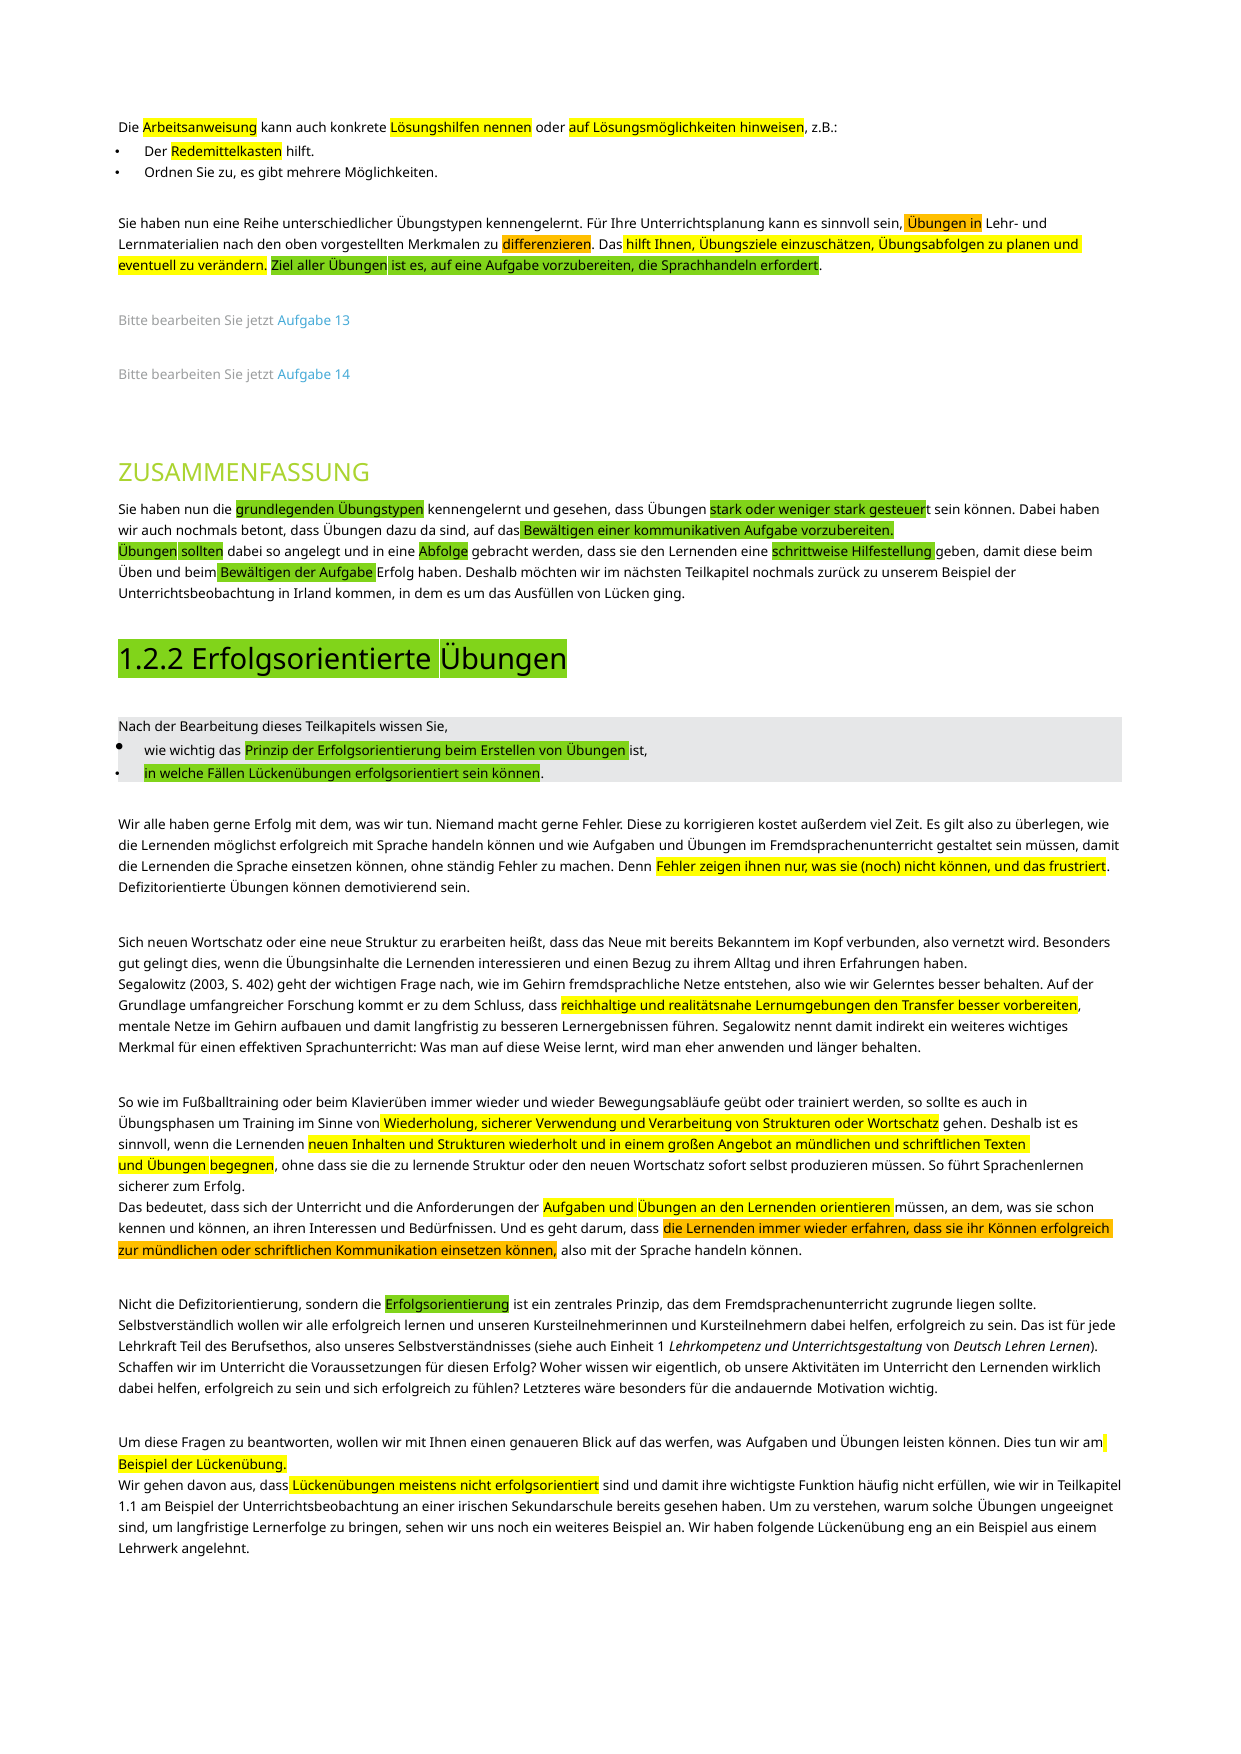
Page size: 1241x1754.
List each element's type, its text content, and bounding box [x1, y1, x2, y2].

text Segalowitz (2003, S. 402) geht der wichtigen Frage nach, wie im Gehirn fremdsprachliche Netze entstehen, also wie wir Gelerntes besser behalten. Auf der Grundlage umfangreicher Forschung kommt er zu dem Schluss, dass reichhaltige und realitätsnahe Lernumgebungen den Transfer besser vorbereiten, mentale Netze im Gehirn aufbauen und damit langfristig zu besseren Lernergebnissen führen. Segalowitz nennt damit indirekt ein weiteres wichtiges Merkmal für einen effektiven Sprachunterricht: Was man auf diese Weise lernt, wird man eher anwenden und länger behalten. [118, 975, 1122, 1057]
text Die Arbeitsanweisung kann auch konkrete Lösungshilfen nennen oder auf Lösungsmöglichkeiten hinweisen, z.B.: [118, 118, 1122, 137]
text Wir gehen davon aus, dass Lückenübungen meistens nicht erfolgsorientiert sind und damit ihre wichtigste Funktion häufig nicht erfüllen, wie wir in Teilkapitel 1.1 am Beispiel der Unterrichtsbeobachtung an einer irischen Sekundarschule bereits gesehen haben. Um zu verstehen, warum solche Übungen ungeeignet sind, um langfristige Lernerfolge zu bringen, sehen wir uns noch ein weiteres Beispiel an. Wir haben folgende Lückenübung eng an ein Beispiel aus einem Lehrwerk angelehnt. [118, 1476, 1122, 1558]
text Bitte bearbeiten Sie jetzt Aufgabe 14 [118, 364, 1122, 383]
subtitle 1.2.2 Erfolgsorientierte Übungen [118, 638, 1122, 678]
list Ordnen Sie zu, es gibt mehrere Möglichkeiten. [118, 160, 1122, 181]
text Nach der Bearbeitung dieses Teilkapitels wissen Sie, [118, 717, 1122, 736]
text Sich neuen Wortschatz oder eine neue Struktur zu erarbeiten heißt, dass das Neue mit bereits Bekanntem im Kopf verbunden, also vernetzt wird. Besonders gut gelingt dies, wenn die Übungsinhalte die Lernenden interessieren und einen Bezug zu ihrem Alltag und ihren Erfahrungen haben. [118, 933, 1122, 972]
text Das bedeutet, dass sich der Unterricht und die Anforderungen der Aufgaben und Übungen an den Lernenden orientieren müssen, an dem, was sie schon kennen und können, an ihren Interessen und Bedürfnissen. Und es geht darum, dass die Lernenden immer wieder erfahren, dass sie ihr Können erfolgreich zur mündlichen oder schriftlichen Kommunikation einsetzen können, also mit der Sprache handeln können. [118, 1198, 1122, 1259]
text Sie haben nun die grundlegenden Übungstypen kennengelernt und gesehen, dass Übungen stark oder weniger stark gesteuert sein können. Dabei haben wir auch nochmals betont, dass Übungen dazu da sind, auf das Bewältigen einer kommunikativen Aufgabe vorzubereiten. [118, 500, 1122, 539]
list in welche Fällen Lückenübungen erfolgsorientiert sein können. [118, 761, 1122, 782]
list Der Redemittelkasten hilft. [118, 139, 1122, 160]
text Übungen sollten dabei so angelegt und in eine Abfolge gebracht werden, dass sie den Lernenden eine schrittweise Hilfestellung geben, damit diese beim Üben und beim Bewältigen der Aufgabe Erfolg haben. Deshalb möchten wir im nächsten Teilkapitel nochmals zurück zu unserem Beispiel der Unterrichtsbeobachtung in Irland kommen, in dem es um das Ausfüllen von Lücken ging. [118, 542, 1122, 603]
text Bitte bearbeiten Sie jetzt Aufgabe 13 [118, 310, 1122, 329]
text Nicht die Defizitorientierung, sondern die Erfolgsorientierung ist ein zentrales Prinzip, das dem Fremdsprachenunterricht zugrunde liegen sollte. Selbstverständlich wollen wir alle erfolgreich lernen und unseren Kursteilnehmerinnen und Kursteilnehmern dabei helfen, erfolgreich zu sein. Das ist für jede Lehrkraft Teil des Berufsethos, also unseres Selbstverständnisses (siehe auch Einheit 1 Lehrkompetenz und Unterrichtsgestaltung von Deutsch Lehren Lernen). Schaffen wir im Unterricht die Voraussetzungen für diesen Erfolg? Woher wissen wir eigentlich, ob unsere Aktivitäten im Unterricht den Lernenden wirklich dabei helfen, erfolgreich zu sein und sich erfolgreich zu fühlen? Letzteres wäre besonders für die andauernde Motivation wichtig. [118, 1295, 1122, 1398]
text Um diese Fragen zu beantworten, wollen wir mit Ihnen einen genaueren Blick auf das werfen, was Aufgaben und Übungen leisten können. Dies tun wir am Beispiel der Lückenübung. [118, 1433, 1122, 1473]
text So wie im Fußballtraining oder beim Klavierüben immer wieder und wieder Bewegungsabläufe geübt oder trainiert werden, so sollte es auch in Übungsphasen um Training im Sinne von Wiederholung, sicherer Verwendung und Verarbeitung von Strukturen oder Wortschatz gehen. Deshalb ist es sinnvoll, wenn die Lernenden neuen Inhalten und Strukturen wiederholt und in einem großen Angebot an mündlichen und schriftlichen Texten und Übungen begegnen, ohne dass sie die zu lernende Struktur oder den neuen Wortschatz sofort selbst produzieren müssen. So führt Sprachenlernen sicherer zum Erfolg. [118, 1092, 1122, 1196]
subtitle ZUSAMMENFASSUNG [118, 454, 1122, 488]
text Wir alle haben gerne Erfolg mit dem, was wir tun. Niemand macht gerne Fehler. Diese zu korrigieren kostet außerdem viel Zeit. Es gilt also zu überlegen, wie die Lernenden möglichst erfolgreich mit Sprache handeln können und wie Aufgaben und Übungen im Fremdsprachenunterricht gestaltet sein müssen, damit die Lernenden die Sprache einsetzen können, ohne ständig Fehler zu machen. Denn Fehler zeigen ihnen nur, was sie (noch) nicht können, und das frustriert. Defizitorientierte Übungen können demotivierend sein. [118, 815, 1122, 897]
list wie wichtig das Prinzip der Erfolgsorientierung beim Erstellen von Übungen ist, [118, 738, 1122, 761]
text Sie haben nun eine Reihe unterschiedlicher Übungstypen kennengelernt. Für Ihre Unterrichtsplanung kann es sinnvoll sein, Übungen in Lehr- und Lernmaterialien nach den oben vorgestellten Merkmalen zu differenzieren. Das hilft Ihnen, Übungsziele einzuschätzen, Übungsabfolgen zu planen und eventuell zu verändern. Ziel aller Übungen ist es, auf eine Aufgabe vorzubereiten, die Sprachhandeln erfordert. [118, 214, 1122, 275]
